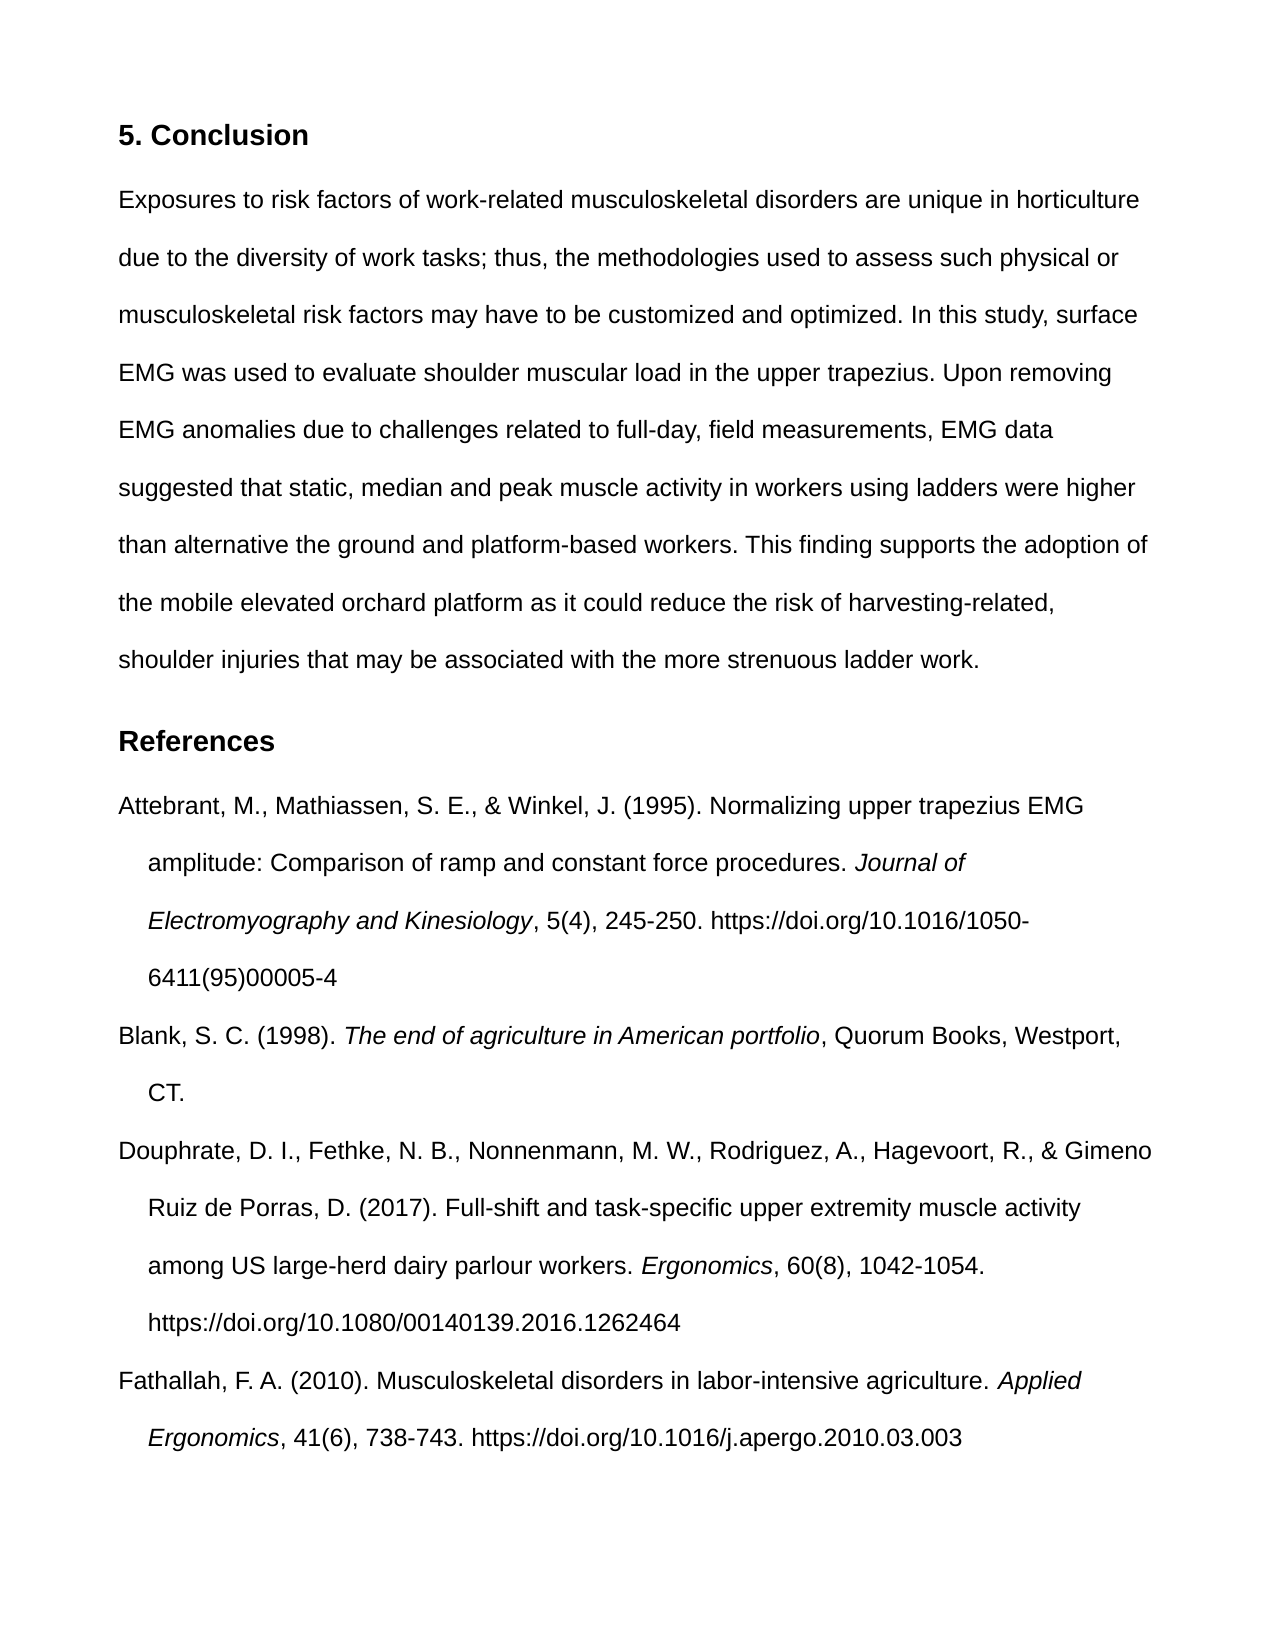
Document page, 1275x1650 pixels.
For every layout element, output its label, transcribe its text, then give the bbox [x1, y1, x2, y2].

text Fathallah, F. A. (2010). Musculoskeletal disorders in labor-intensive agriculture. Applied Ergonomics, 41(6), 738-743. https://doi.org/10.1016/j.apergo.2010.03.003 [118, 1366, 1157, 1452]
text Attebrant, M., Mathiassen, S. E., & Winkel, J. (1995). Normalizing upper trapezius EMG amplitude: Comparison of ramp and constant force procedures. Journal of Electromyography and Kinesiology, 5(4), 245-250. https://doi.org/10.1016/1050-6411(95)00005-4 [118, 791, 1157, 992]
subtitle 5. Conclusion [118, 118, 1157, 152]
text Blank, S. C. (1998). The end of agriculture in American portfolio, Quorum Books, Westport, CT. [118, 1021, 1157, 1107]
text Douphrate, D. I., Fethke, N. B., Nonnenmann, M. W., Rodriguez, A., Hagevoort, R., & Gimeno Ruiz de Porras, D. (2017). Full-shift and task-specific upper extremity muscle activity among US large-herd dairy parlour workers. Ergonomics, 60(8), 1042-1054. https://doi.org/10.1080/00140139.2016.1262464 [118, 1136, 1157, 1337]
text Exposures to risk factors of work-related musculoskeletal disorders are unique in horticulture due to the diversity of work tasks; thus, the methodologies used to assess such physical or musculoskeletal risk factors may have to be customized and optimized. In this study, surface EMG was used to evaluate shoulder muscular load in the upper trapezius. Upon removing EMG anomalies due to challenges related to full-day, field measurements, EMG data suggested that static, median and peak muscle activity in workers using ladders were higher than alternative the ground and platform-based workers. This finding supports the adoption of the mobile elevated orchard platform as it could reduce the risk of harvesting-related, shoulder injuries that may be associated with the more strenuous ladder work. [118, 185, 1157, 674]
subtitle References [118, 723, 1157, 757]
